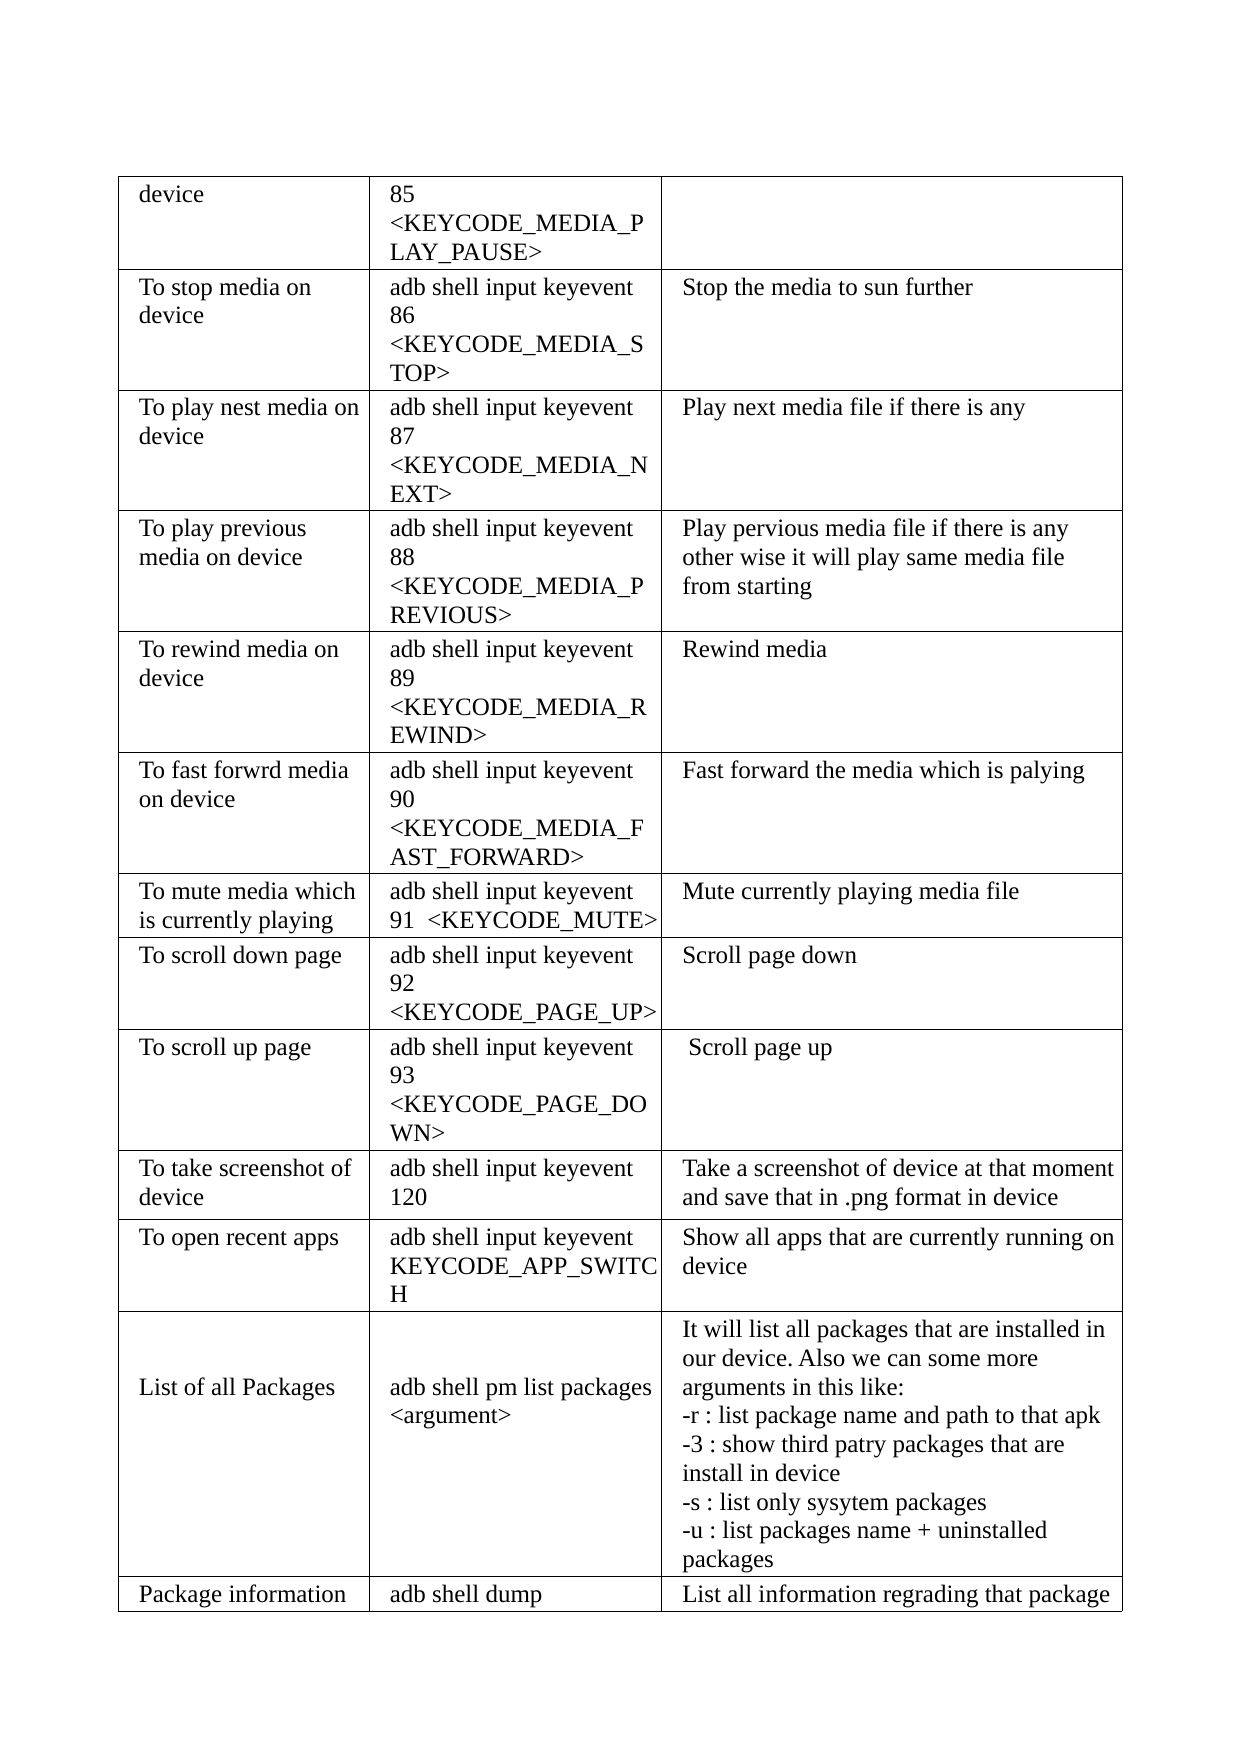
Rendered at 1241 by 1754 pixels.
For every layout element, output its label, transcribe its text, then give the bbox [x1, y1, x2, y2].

table_cell adb shell input keyevent 93 <KEYCODE_PAGE_DOWN> [370, 1030, 661, 1150]
table_cell [662, 177, 1122, 268]
table_cell Fast forward the media which is palying [662, 753, 1122, 873]
table_cell adb shell input keyevent 86 <KEYCODE_MEDIA_STOP> [370, 270, 661, 389]
table_cell adb shell input keyevent KEYCODE_APP_SWITCH [370, 1220, 661, 1311]
table_cell Mute currently playing media file [662, 874, 1122, 937]
table_cell adb shell dump [370, 1577, 661, 1611]
table_cell Rewind media [662, 632, 1122, 752]
table_cell adb shell input keyevent 88 <KEYCODE_MEDIA_PREVIOUS> [370, 511, 661, 631]
table_cell Play next media file if there is any [662, 391, 1122, 510]
table_cell adb shell input keyevent 92 <KEYCODE_PAGE_UP> [370, 938, 661, 1029]
table_cell adb shell pm list packages <argument> [370, 1312, 661, 1576]
table_cell To rewind media on device [119, 632, 369, 752]
table_cell To play nest media on device [119, 391, 369, 510]
table_cell adb shell input keyevent 120 [370, 1151, 661, 1219]
table_cell Scroll page up [662, 1030, 1122, 1150]
table_cell List of all Packages [119, 1312, 369, 1576]
table_cell 85 <KEYCODE_MEDIA_PLAY_PAUSE> [370, 177, 661, 268]
table_cell To scroll down page [119, 938, 369, 1029]
table_cell List all information regrading that package [662, 1577, 1122, 1611]
table_cell To scroll up page [119, 1030, 369, 1150]
table_cell adb shell input keyevent 87 <KEYCODE_MEDIA_NEXT> [370, 391, 661, 510]
table_cell Show all apps that are currently running on device [662, 1220, 1122, 1311]
table_cell Stop the media to sun further [662, 270, 1122, 389]
table_cell adb shell input keyevent 89 <KEYCODE_MEDIA_REWIND> [370, 632, 661, 752]
table_cell To open recent apps [119, 1220, 369, 1311]
table_cell To take screenshot of device [119, 1151, 369, 1219]
table_cell Scroll page down [662, 938, 1122, 1029]
table_cell To mute media which is currently playing [119, 874, 369, 937]
table_cell It will list all packages that are installed in our device. Also we can some more arguments in this like: -r : list package name and path to that apk -3 : show third patry packages that are install in device -s : list only sysytem packages -u : list packages name + uninstalled packages [662, 1312, 1122, 1576]
table_cell adb shell input keyevent 90 <KEYCODE_MEDIA_FAST_FORWARD> [370, 753, 661, 873]
table_cell Take a screenshot of device at that moment and save that in .png format in device [662, 1151, 1122, 1219]
table_cell To fast forwrd media on device [119, 753, 369, 873]
table_cell Play pervious media file if there is any other wise it will play same media file from starting [662, 511, 1122, 631]
table_cell To play previous media on device [119, 511, 369, 631]
table_cell Package information [119, 1577, 369, 1611]
table_cell adb shell input keyevent 91 <KEYCODE_MUTE> [370, 874, 661, 937]
table_cell To stop media on device [119, 270, 369, 389]
table_cell device [119, 177, 369, 268]
